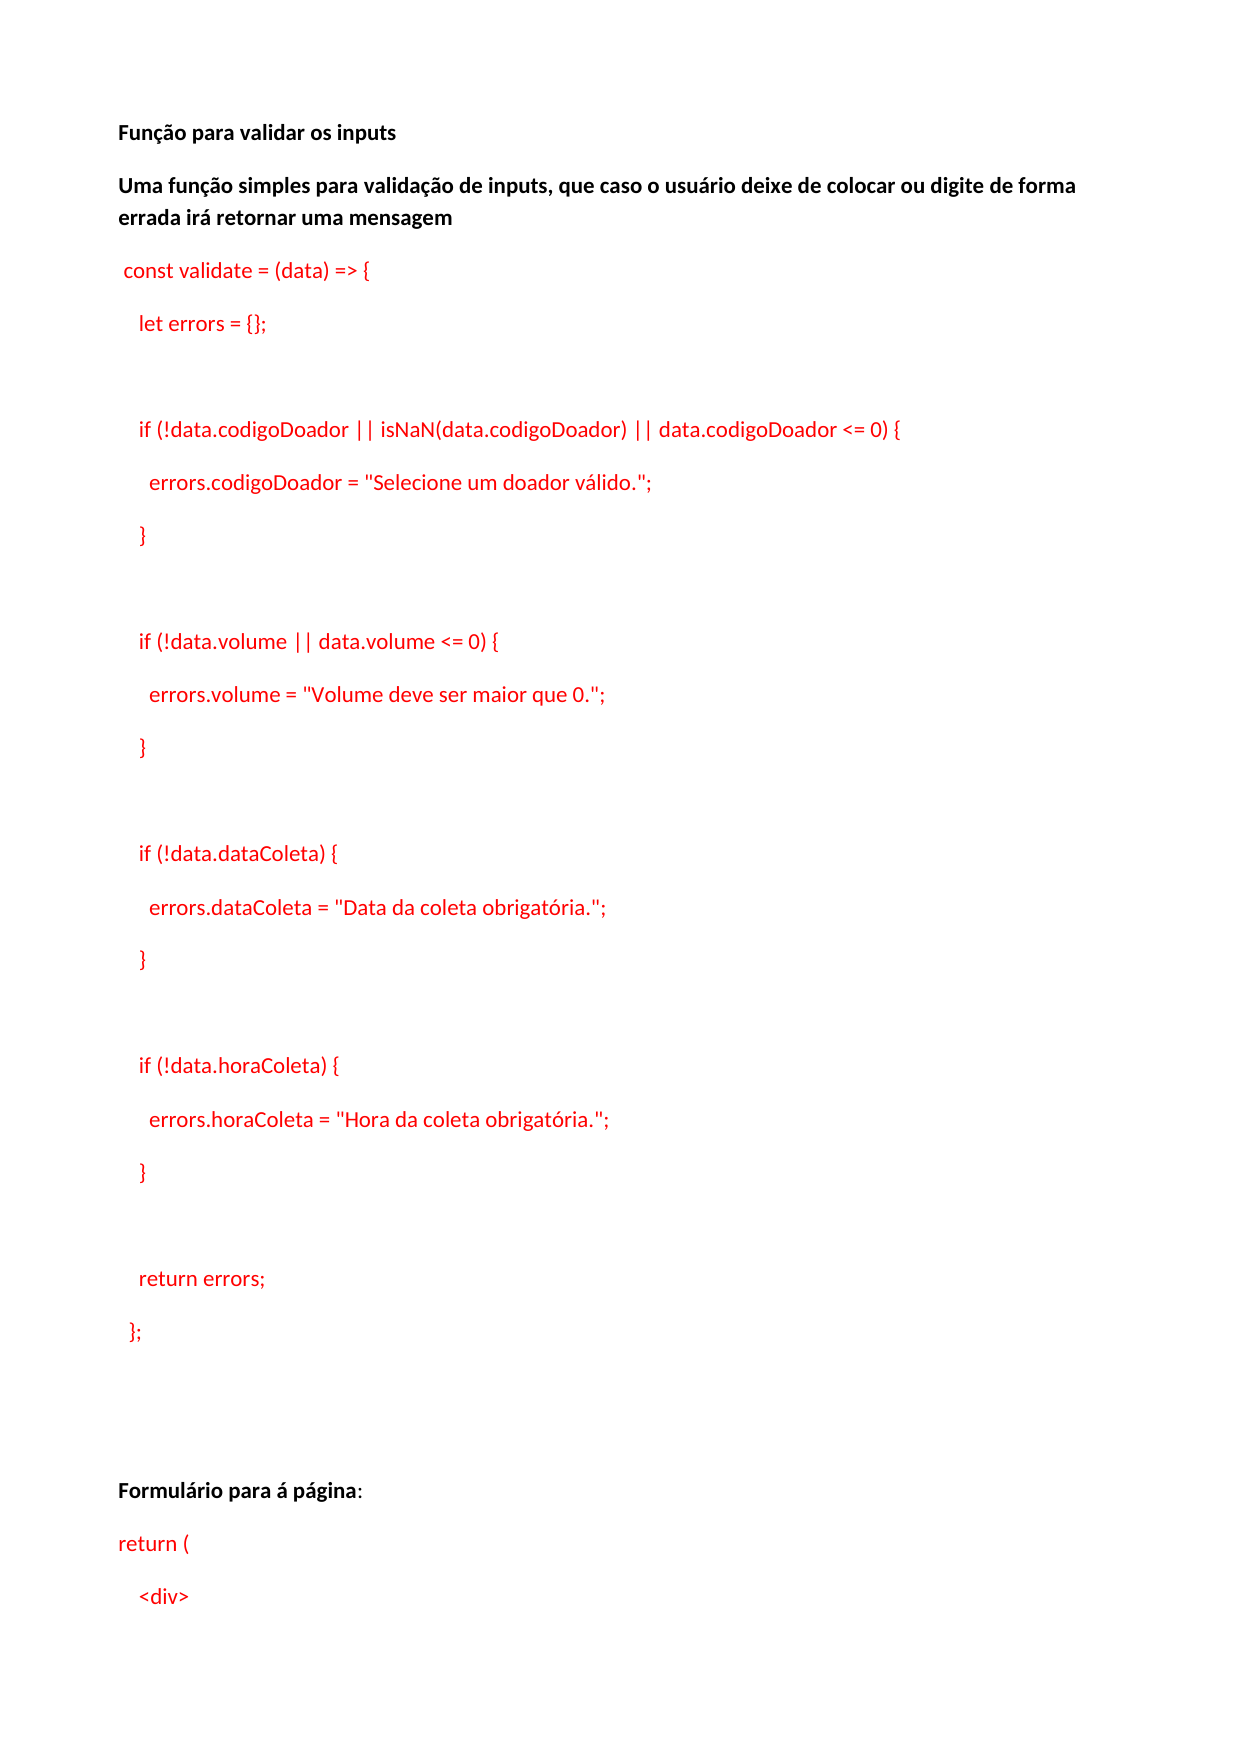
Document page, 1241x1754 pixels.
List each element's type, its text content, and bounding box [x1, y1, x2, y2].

text errors.volume = "Volume deve ser maior que 0."; [118, 681, 1122, 708]
text if (!data.volume || data.volume <= 0) { [118, 627, 1122, 656]
text if (!data.codigoDoador || isNaN(data.codigoDoador) || data.codigoDoador <= 0) { [118, 415, 1122, 443]
text <div> [118, 1582, 1122, 1610]
text Formulário para á página: [118, 1476, 1122, 1504]
text } [118, 733, 1122, 762]
text Uma função simples para validação de inputs, que caso o usuário deixe de colocar ou digite de forma errada irá retornar uma mensagem [118, 171, 1122, 231]
text return ( [118, 1529, 1122, 1557]
text const validate = (data) => { [118, 256, 1122, 284]
text } [118, 521, 1122, 549]
text if (!data.dataColeta) { [118, 839, 1122, 868]
text errors.codigoDoador = "Selecione um doador válido."; [118, 468, 1122, 496]
text } [118, 946, 1122, 974]
text let errors = {}; [118, 309, 1122, 337]
text errors.dataColeta = "Data da coleta obrigatória."; [118, 893, 1122, 921]
text if (!data.horaColeta) { [118, 1052, 1122, 1080]
text return errors; [118, 1264, 1122, 1292]
text }; [118, 1317, 1122, 1345]
text errors.horaColeta = "Hora da coleta obrigatória."; [118, 1105, 1122, 1133]
text Função para validar os inputs [118, 118, 1122, 146]
text } [118, 1158, 1122, 1186]
